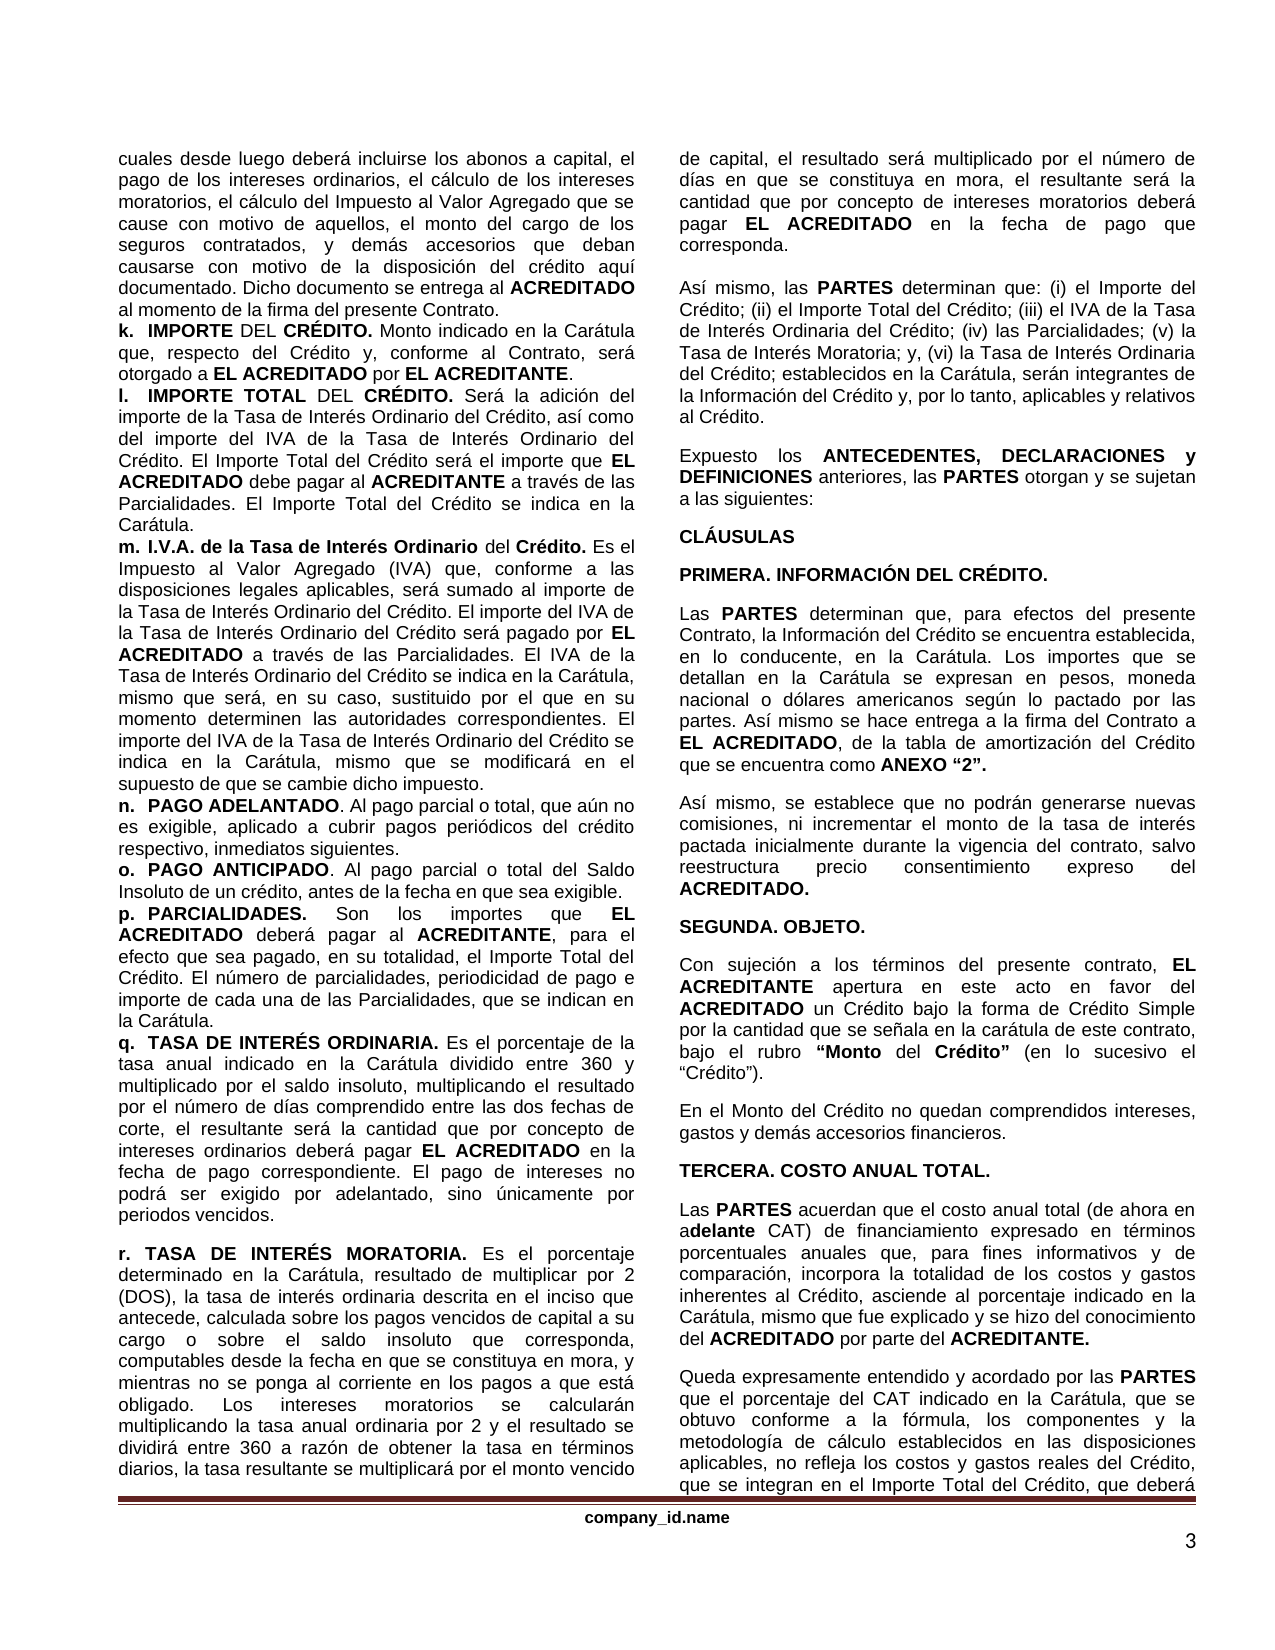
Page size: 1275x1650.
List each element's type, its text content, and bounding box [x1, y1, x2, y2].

list I.V.A. de la Tasa de Interés Ordinario del Crédito. Es el Impuesto al Valor Agregado (IVA) que, conforme a las disposiciones legales aplicables, será sumado al importe de la Tasa de Interés Ordinario del Crédito. El importe del IVA de la Tasa de Interés Ordinario del Crédito será pagado por EL ACREDITADO a través de las Parcialidades. El IVA de la Tasa de Interés Ordinario del Crédito se indica en la Carátula, mismo que será, en su caso, sustituido por el que en su momento determinen las autoridades correspondientes. El importe del IVA de la Tasa de Interés Ordinario del Crédito se indica en la Carátula, mismo que se modificará en el supuesto de que se cambie dicho impuesto. [118, 536, 635, 794]
list Así mismo, las PARTES determinan que: (i) el Importe del Crédito; (ii) el Importe Total del Crédito; (iii) el IVA de la Tasa de Interés Ordinaria del Crédito; (iv) las Parcialidades; (v) la Tasa de Interés Moratoria; y, (vi) la Tasa de Interés Ordinaria del Crédito; establecidos en la Carátula, serán integrantes de la Información del Crédito y, por lo tanto, aplicables y relativos al Crédito. [679, 277, 1196, 428]
text CLÁUSULAS [679, 526, 1196, 547]
list PARCIALIDADES. Son los importes que EL ACREDITADO deberá pagar al ACREDITANTE, para el efecto que sea pagado, en su totalidad, el Importe Total del Crédito. El número de parcialidades, periodicidad de pago e importe de cada una de las Parcialidades, que se indican en la Carátula. [118, 902, 635, 1032]
text Expuesto los ANTECEDENTES, DECLARACIONES y DEFINICIONES anteriores, las PARTES otorgan y se sujetan a las siguientes: [679, 444, 1196, 509]
text Con sujeción a los términos del presente contrato, EL ACREDITANTE apertura en este acto en favor del ACREDITADO un Crédito bajo la forma de Crédito Simple por la cantidad que se señala en la carátula de este contrato, bajo el rubro “Monto del Crédito” (en lo sucesivo el “Crédito”). [679, 954, 1196, 1084]
text TERCERA. COSTO ANUAL TOTAL. [679, 1160, 1196, 1182]
text Las PARTES acuerdan que el costo anual total (de ahora en adelante CAT) de financiamiento expresado en términos porcentuales anuales que, para fines informativos y de comparación, incorpora la totalidad de los costos y gastos inherentes al Crédito, asciende al porcentaje indicado en la Carátula, mismo que fue explicado y se hizo del conocimiento del ACREDITADO por parte del ACREDITANTE. [679, 1198, 1196, 1349]
list cuales desde luego deberá incluirse los abonos a capital, el pago de los intereses ordinarios, el cálculo de los intereses moratorios, el cálculo del Impuesto al Valor Agregado que se cause con motivo de aquellos, el monto del cargo de los seguros contratados, y demás accesorios que deban causarse con motivo de la disposición del crédito aquí documentado. Dicho documento se entrega al ACREDITADO al momento de la firma del presente Contrato. [118, 148, 635, 320]
text de capital, el resultado será multiplicado por el número de días en que se constituya en mora, el resultante será la cantidad que por concepto de intereses moratorios deberá pagar EL ACREDITADO en la fecha de pago que corresponda. [679, 148, 1196, 255]
list IMPORTE TOTAL DEL CRÉDITO. Será la adición del importe de la Tasa de Interés Ordinario del Crédito, así como del importe del IVA de la Tasa de Interés Ordinario del Crédito. El Importe Total del Crédito será el importe que EL ACREDITADO debe pagar al ACREDITANTE a través de las Parcialidades. El Importe Total del Crédito se indica en la Carátula. [118, 385, 635, 536]
list PAGO ANTICIPADO. Al pago parcial o total del Saldo Insoluto de un crédito, antes de la fecha en que sea exigible. [118, 859, 635, 902]
text En el Monto del Crédito no quedan comprendidos intereses, gastos y demás accesorios financieros. [679, 1100, 1196, 1143]
text Queda expresamente entendido y acordado por las PARTES que el porcentaje del CAT indicado en la Carátula, que se obtuvo conforme a la fórmula, los componentes y la metodología de cálculo establecidos en las disposiciones aplicables, no refleja los costos y gastos reales del Crédito, que se integran en el Importe Total del Crédito, que deberá [679, 1366, 1196, 1495]
list PAGO ADELANTADO. Al pago parcial o total, que aún no es exigible, aplicado a cubrir pagos periódicos del crédito respectivo, inmediatos siguientes. [118, 794, 635, 859]
text Así mismo, se establece que no podrán generarse nuevas comisiones, ni incrementar el monto de la tasa de interés pactada inicialmente durante la vigencia del contrato, salvo reestructura precio consentimiento expreso del ACREDITADO. [679, 792, 1196, 899]
text r. TASA DE INTERÉS MORATORIA. Es el porcentaje determinado en la Carátula, resultado de multiplicar por 2 (DOS), la tasa de interés ordinaria descrita en el inciso que antecede, calculada sobre los pagos vencidos de capital a su cargo o sobre el saldo insoluto que corresponda, computables desde la fecha en que se constituya en mora, y mientras no se ponga al corriente en los pagos a que está obligado. Los intereses moratorios se calcularán multiplicando la tasa anual ordinaria por 2 y el resultado se dividirá entre 360 a razón de obtener la tasa en términos diarios, la tasa resultante se multiplicará por el monto vencido [118, 1242, 635, 1479]
text Las PARTES determinan que, para efectos del presente Contrato, la Información del Crédito se encuentra establecida, en lo conducente, en la Carátula. Los importes que se detallan en la Carátula se expresan en pesos, moneda nacional o dólares americanos según lo pactado por las partes. Así mismo se hace entrega a la firma del Contrato a EL ACREDITADO, de la tabla de amortización del Crédito que se encuentra como ANEXO “2”. [679, 602, 1196, 775]
list IMPORTE DEL CRÉDITO. Monto indicado en la Carátula que, respecto del Crédito y, conforme al Contrato, será otorgado a EL ACREDITADO por EL ACREDITANTE. [118, 320, 635, 385]
list TASA DE INTERÉS ORDINARIA. Es el porcentaje de la tasa anual indicado en la Carátula dividido entre 360 y multiplicado por el saldo insoluto, multiplicando el resultado por el número de días comprendido entre las dos fechas de corte, el resultante será la cantidad que por concepto de intereses ordinarios deberá pagar EL ACREDITADO en la fecha de pago correspondiente. El pago de intereses no podrá ser exigido por adelantado, sino únicamente por periodos vencidos. [118, 1032, 635, 1226]
text PRIMERA. INFORMACIÓN DEL CRÉDITO. [679, 564, 1196, 586]
text SEGUNDA. OBJETO. [679, 916, 1196, 938]
